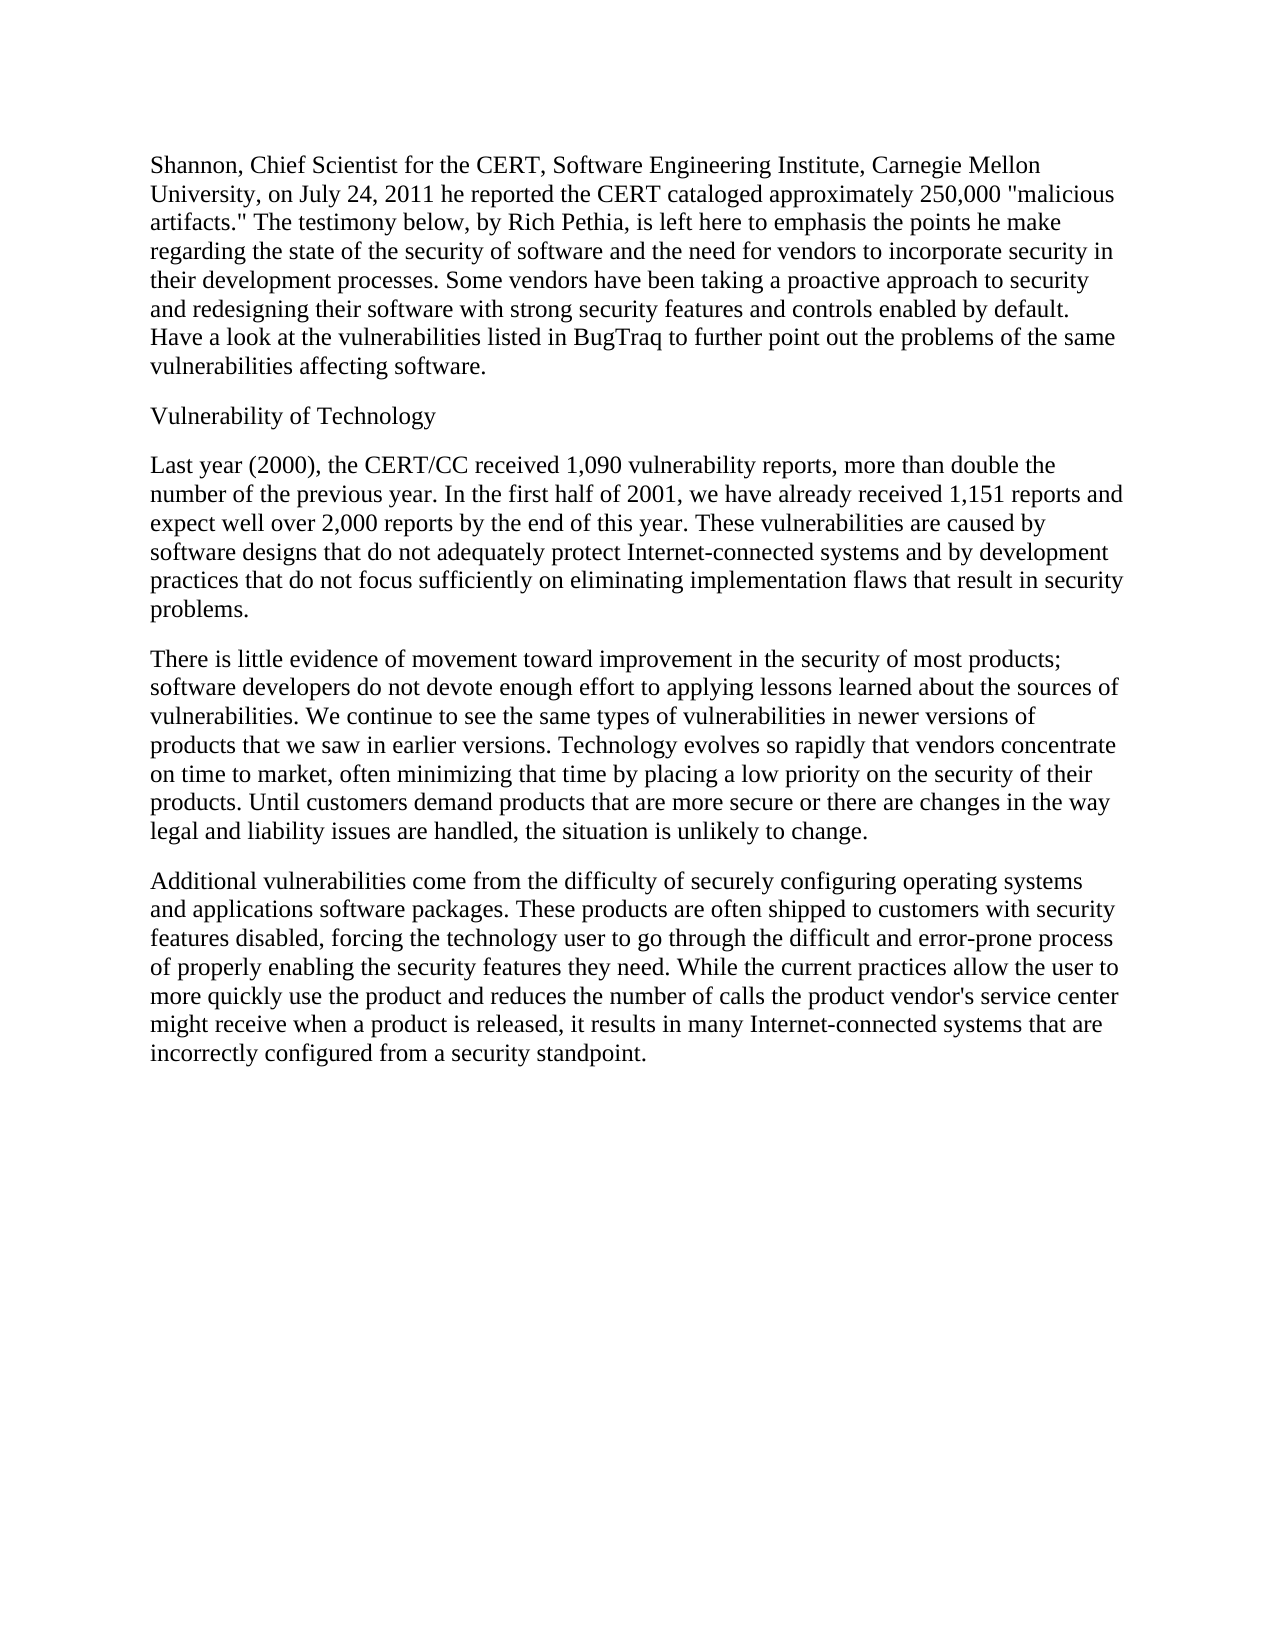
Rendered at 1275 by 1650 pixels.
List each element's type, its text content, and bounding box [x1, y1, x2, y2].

text Shannon, Chief Scientist for the CERT, Software Engineering Institute, Carnegie Mellon University, on July 24, 2011 he reported the CERT cataloged approximately 250,000 "malicious artifacts." The testimony below, by Rich Pethia, is left here to emphasis the points he make regarding the state of the security of software and the need for vendors to incorporate security in their development processes. Some vendors have been taking a proactive approach to security and redesigning their software with strong security features and controls enabled by default. Have a look at the vulnerabilities listed in BugTraq to further point out the problems of the same vulnerabilities affecting software. [150, 150, 1125, 380]
text There is little evidence of movement toward improvement in the security of most products; software developers do not devote enough effort to applying lessons learned about the sources of vulnerabilities. We continue to see the same types of vulnerabilities in newer versions of products that we saw in earlier versions. Technology evolves so rapidly that vendors concentrate on time to market, often minimizing that time by placing a low priority on the security of their products. Until customers demand products that are more secure or there are changes in the way legal and liability issues are handled, the situation is unlikely to change. [150, 644, 1125, 845]
text Vulnerability of Technology [150, 401, 1125, 429]
text Last year (2000), the CERT/CC received 1,090 vulnerability reports, more than double the number of the previous year. In the first half of 2001, we have already received 1,151 reports and expect well over 2,000 reports by the end of this year. These vulnerabilities are caused by software designs that do not adequately protect Internet-connected systems and by development practices that do not focus sufficiently on eliminating implementation flaws that result in security problems. [150, 450, 1125, 623]
text Additional vulnerabilities come from the difficulty of securely configuring operating systems and applications software packages. These products are often shipped to customers with security features disabled, forcing the technology user to go through the difficult and error-prone process of properly enabling the security features they need. While the current practices allow the user to more quickly use the product and reduces the number of calls the product vendor's service center might receive when a product is released, it results in many Internet-connected systems that are incorrectly configured from a security standpoint. [150, 866, 1125, 1067]
